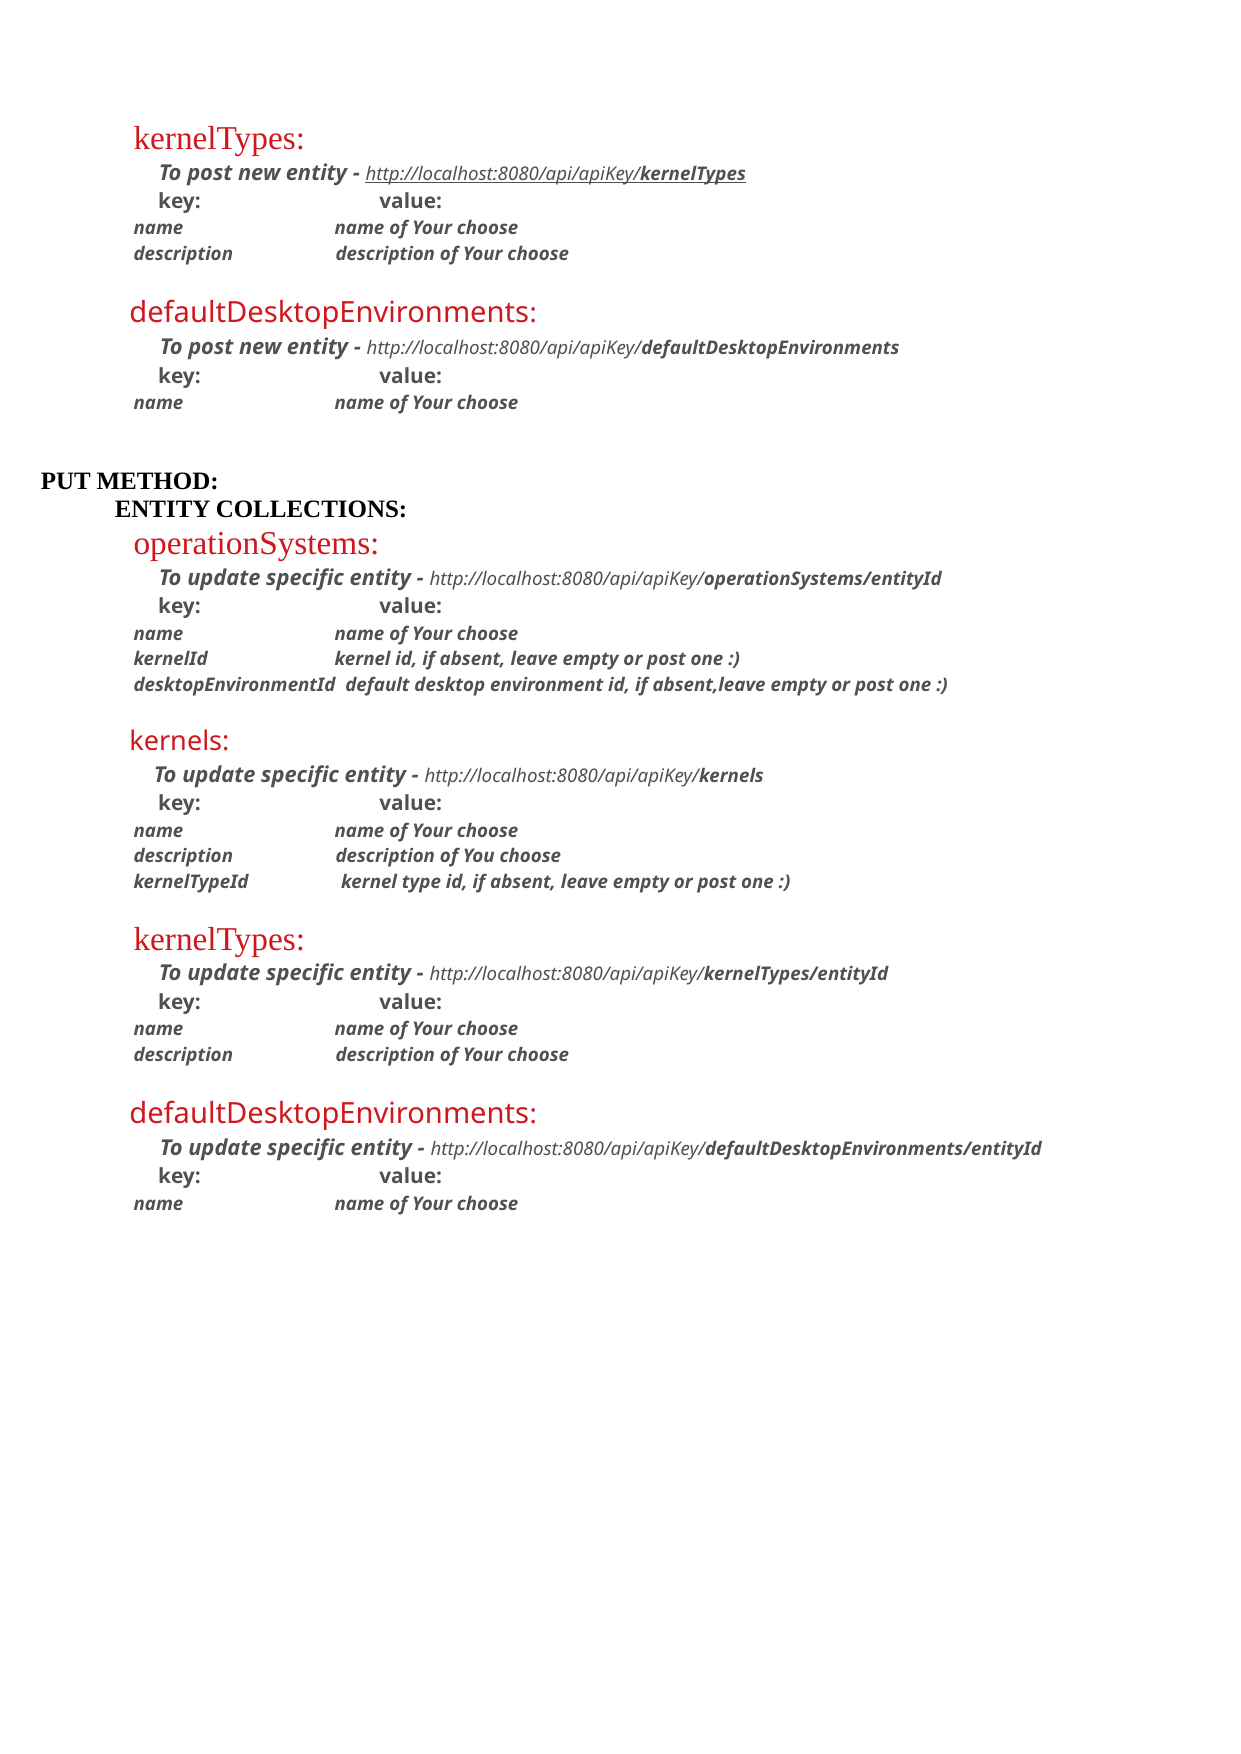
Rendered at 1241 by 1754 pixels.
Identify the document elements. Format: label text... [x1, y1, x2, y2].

text desktopEnvironmentId default desktop environment id, if absent,leave empty or post one :) [41, 671, 1240, 696]
text defaultDesktopEnvironments: [41, 291, 1240, 331]
text ENTITY COLLECTIONS: [41, 494, 1240, 523]
text operationSystems: [41, 523, 1240, 562]
text name name of Your choose [41, 215, 1240, 240]
text description description of Your choose [41, 240, 1240, 266]
text To post new entity - http://localhost:8080/api/apiKey/kernelTypes [41, 156, 1240, 186]
text name name of Your choose [41, 817, 1240, 842]
text description description of Your choose [41, 1041, 1240, 1067]
text kernels: [41, 722, 1240, 759]
text PUT METHOD: [41, 466, 1240, 494]
text kernelTypeId kernel type id, if absent, leave empty or post one :) [41, 868, 1240, 893]
text To update specific entity - http://localhost:8080/api/apiKey/kernels [41, 759, 1240, 788]
text kernelTypes: [41, 919, 1240, 957]
text name name of Your choose [41, 1016, 1240, 1041]
text key: value: [41, 788, 1240, 817]
text defaultDesktopEnvironments: [41, 1092, 1240, 1132]
text name name of Your choose [41, 620, 1240, 645]
text To update specific entity - http://localhost:8080/api/apiKey/defaultDesktopEnvironments/entityId [0, 1132, 1240, 1162]
text key: value: [41, 987, 1240, 1016]
text name name of Your choose [41, 389, 1240, 415]
text key: value: [41, 591, 1240, 620]
text key: value: [41, 1162, 1240, 1190]
text name name of Your choose [41, 1190, 1240, 1216]
text To update specific entity - http://localhost:8080/api/apiKey/kernelTypes/entityId [41, 957, 1240, 987]
text To update specific entity - http://localhost:8080/api/apiKey/operationSystems/entityId [41, 562, 1240, 591]
text kernelId kernel id, if absent, leave empty or post one :) [41, 645, 1240, 671]
text To post new entity - http://localhost:8080/api/apiKey/defaultDesktopEnvironments [0, 331, 1240, 361]
text key: value: [41, 186, 1240, 215]
text kernelTypes: [41, 118, 1240, 156]
text description description of You choose [41, 842, 1240, 868]
text key: value: [41, 361, 1240, 389]
